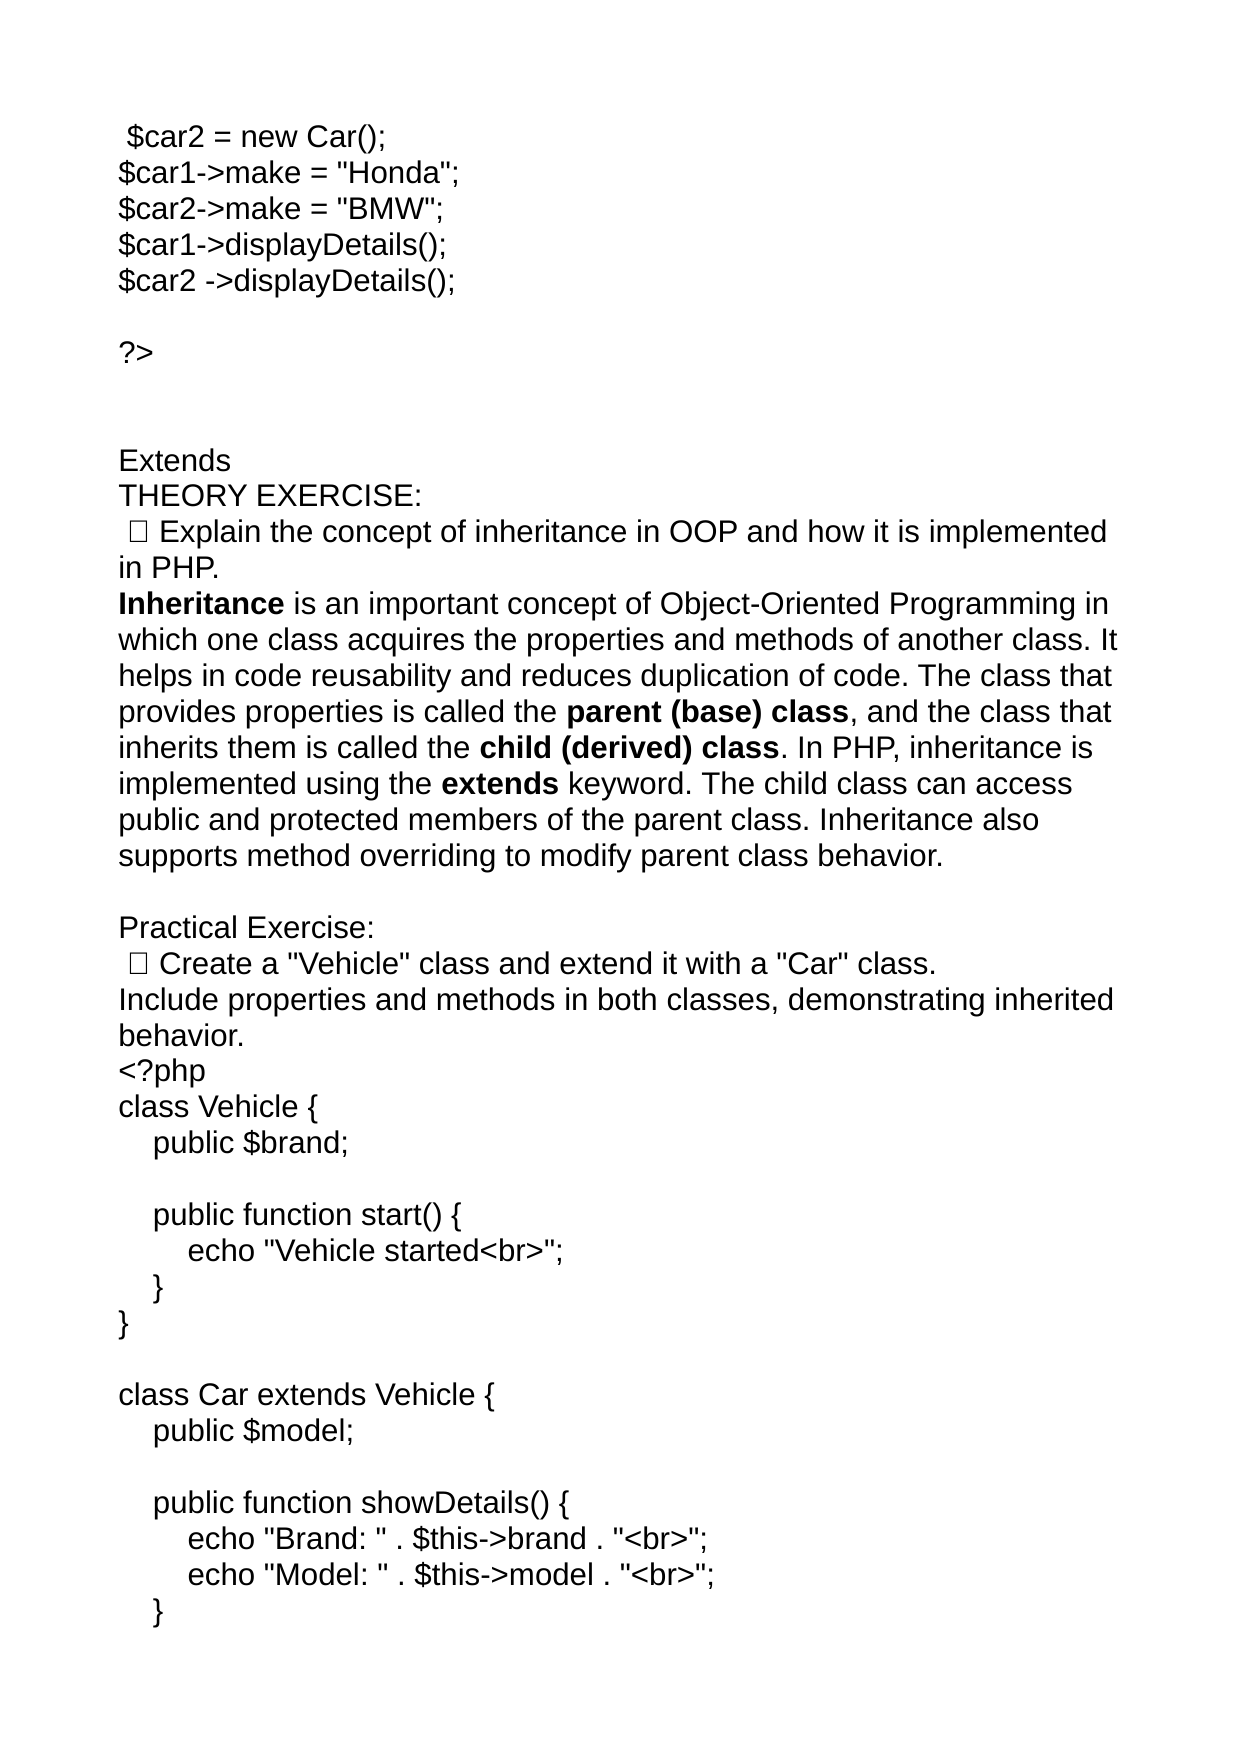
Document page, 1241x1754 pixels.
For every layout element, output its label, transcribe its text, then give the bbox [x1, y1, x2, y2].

text $car1->make = "Honda"; [118, 154, 1122, 190]
text <?php [118, 1052, 1122, 1088]
text } [118, 1304, 1122, 1340]
text public function start() { [118, 1196, 1122, 1232]
text echo "Model: " . $this->model . "<br>"; [118, 1556, 1122, 1592]
text class Vehicle { [118, 1088, 1122, 1124]
text $car2 = new Car(); [118, 118, 1122, 154]
text public $brand; [118, 1124, 1122, 1160]
text $car2->make = "BMW"; [118, 190, 1122, 226]
text echo "Brand: " . $this->brand . "<br>"; [118, 1520, 1122, 1556]
text public $model; [118, 1412, 1122, 1448]
text  Create a "Vehicle" class and extend it with a "Car" class. [118, 945, 1122, 981]
text Inheritance is an important concept of Object-Oriented Programming in which one class acquires the properties and methods of another class. It helps in code reusability and reduces duplication of code. The class that provides properties is called the parent (base) class, and the class that inherits them is called the child (derived) class. In PHP, inheritance is implemented using the extends keyword. The child class can access public and protected members of the parent class. Inheritance also supports method overriding to modify parent class behavior. [118, 585, 1122, 873]
text public function showDetails() { [118, 1484, 1122, 1520]
text Include properties and methods in both classes, demonstrating inherited behavior. [118, 981, 1122, 1052]
text } [118, 1592, 1122, 1627]
text ?> [118, 334, 1122, 370]
text  Explain the concept of inheritance in OOP and how it is implemented in PHP. [118, 513, 1122, 585]
text Extends [118, 442, 1122, 477]
text $car2 ->displayDetails(); [118, 262, 1122, 298]
text Practical Exercise: [118, 909, 1122, 945]
text $car1->displayDetails(); [118, 226, 1122, 262]
text class Car extends Vehicle { [118, 1376, 1122, 1412]
text echo "Vehicle started<br>"; [118, 1232, 1122, 1268]
text } [118, 1268, 1122, 1304]
text THEORY EXERCISE: [118, 477, 1122, 513]
